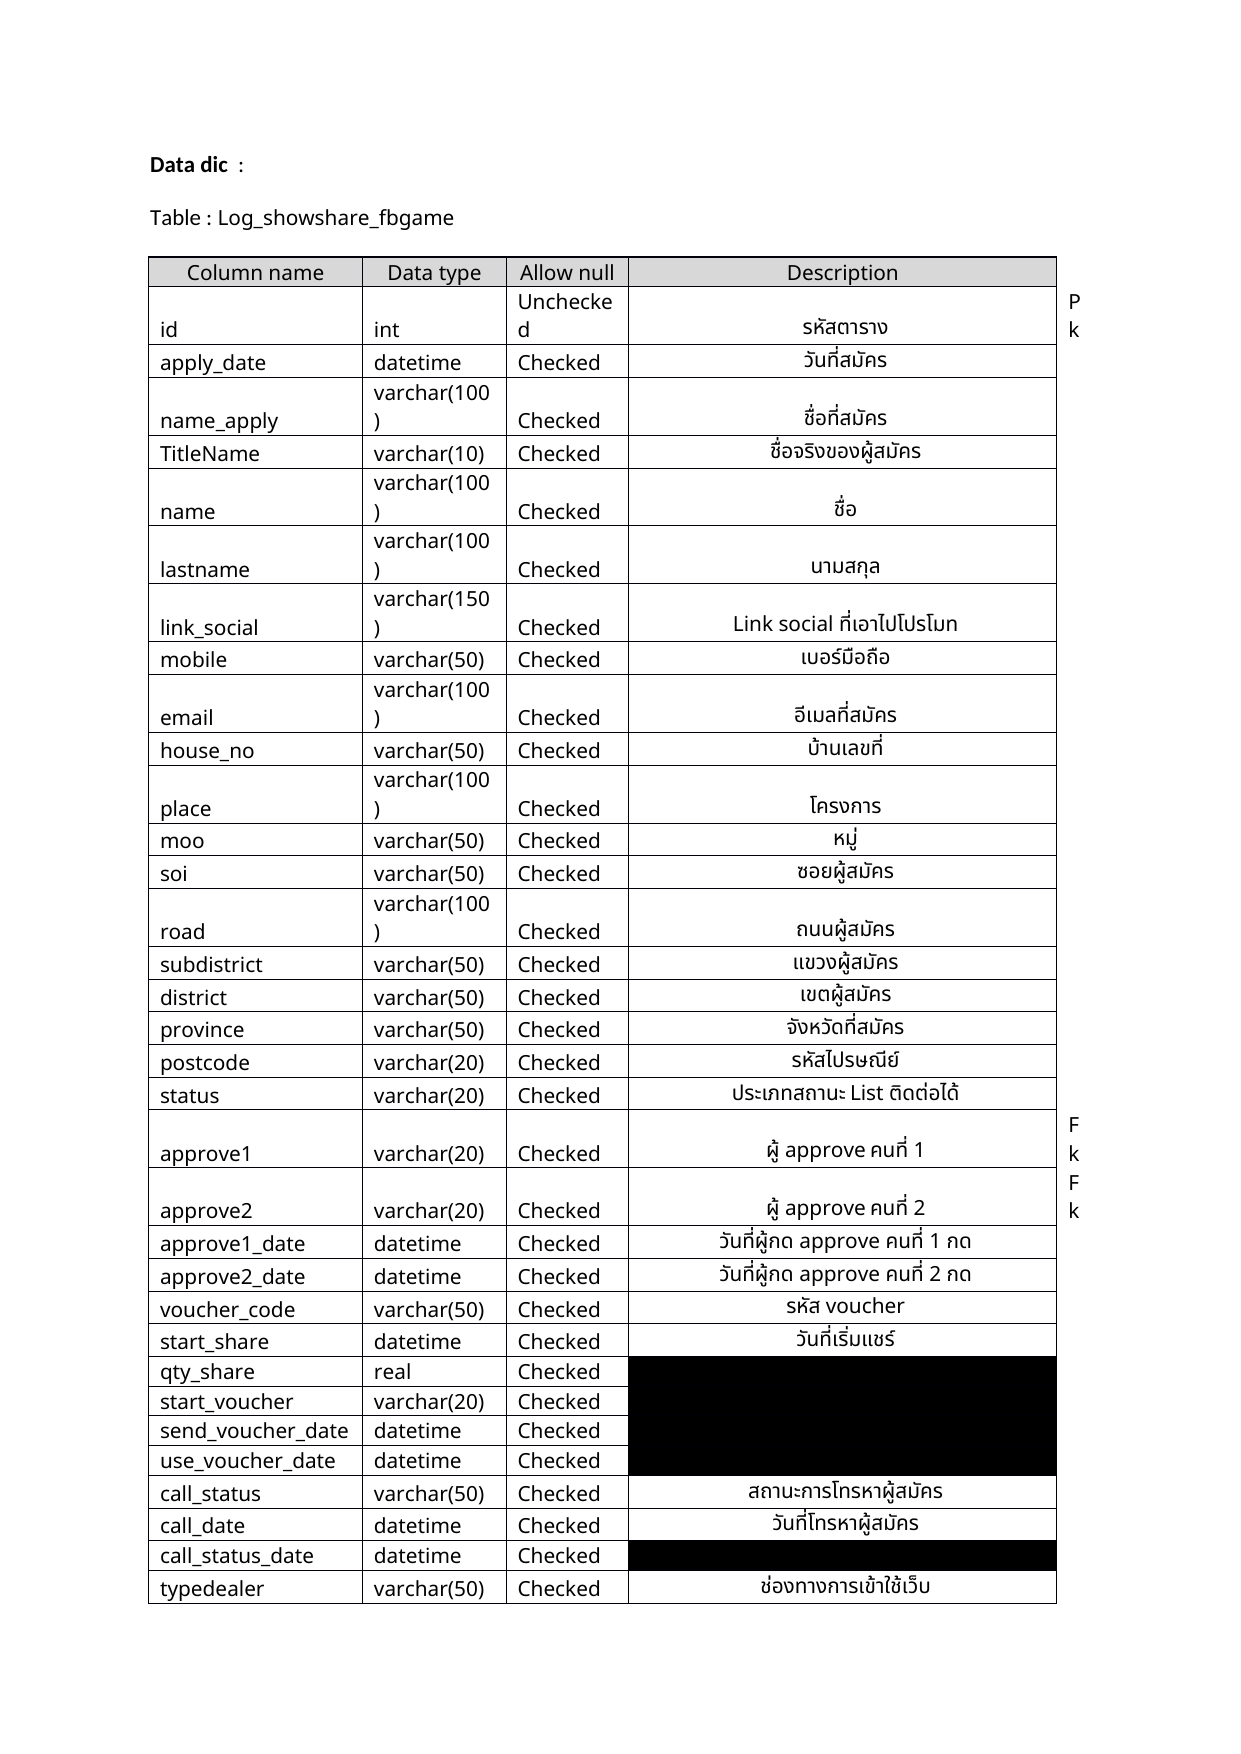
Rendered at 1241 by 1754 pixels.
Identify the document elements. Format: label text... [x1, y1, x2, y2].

table_cell [629, 1357, 1056, 1386]
table_cell จังหวัดที่สมัคร [629, 1012, 1056, 1044]
table_cell email [149, 675, 362, 732]
table_cell วันที่เริ่มแชร์ [629, 1324, 1056, 1356]
table_cell datetime [363, 1509, 506, 1540]
table_cell [1057, 979, 1095, 1011]
table_cell start_share [149, 1324, 362, 1356]
table_header Column name [149, 258, 362, 286]
table_cell ชื่อจริงของผู้สมัคร [629, 436, 1056, 467]
table_cell Checked [507, 436, 628, 467]
table_cell [1057, 674, 1095, 732]
table_cell [1057, 1291, 1095, 1323]
table_cell datetime [363, 1226, 506, 1258]
table_cell status [149, 1078, 362, 1109]
table_cell varchar(100) [363, 766, 506, 822]
table_cell varchar(50) [363, 980, 506, 1011]
table_cell [1057, 1475, 1095, 1507]
table_cell id [149, 287, 362, 344]
table_cell วันที่โทรหาผู้สมัคร [629, 1509, 1056, 1540]
table_cell [1057, 765, 1095, 822]
table_cell [1057, 1386, 1095, 1415]
table_cell [1057, 1415, 1095, 1445]
table_cell Checked [507, 1476, 628, 1507]
table_cell Checked [507, 1571, 628, 1602]
table_cell Checked [507, 1387, 628, 1415]
table_cell Checked [507, 675, 628, 732]
table_cell [1057, 344, 1095, 377]
table_cell [629, 1387, 1056, 1415]
table_cell send_voucher_date [149, 1416, 362, 1445]
table_cell real [363, 1357, 506, 1386]
table_cell Checked [507, 1259, 628, 1291]
table_cell qty_share [149, 1357, 362, 1386]
table_cell [1057, 1508, 1095, 1540]
table_cell ผู้ approveคนที่ 1 [629, 1110, 1056, 1167]
table_cell [1057, 1258, 1095, 1291]
table_cell [1057, 1356, 1095, 1386]
table_cell datetime [363, 1446, 506, 1475]
table_cell Checked [507, 1324, 628, 1356]
table_cell [1057, 1225, 1095, 1258]
table_cell varchar(20) [363, 1168, 506, 1225]
table_cell [629, 1541, 640, 1570]
table_cell datetime [363, 1416, 506, 1445]
table_cell mobile [149, 642, 362, 674]
table_cell varchar(100) [363, 469, 506, 525]
table_cell start_voucher [149, 1387, 362, 1415]
table_cell Checked [507, 526, 628, 583]
text Data dic : [150, 150, 1090, 178]
table_cell varchar(50) [363, 856, 506, 888]
table_cell Checked [507, 1226, 628, 1258]
table_cell วันที่ผู้กด approve คนที่ 2 กด [629, 1259, 1056, 1291]
table_cell Checked [507, 980, 628, 1011]
table_cell approve1_date [149, 1226, 362, 1258]
table_cell call_status [149, 1476, 362, 1507]
text Table : Log_showshare_fbgame [150, 203, 1090, 231]
table_cell Checked [507, 889, 628, 946]
table_cell call_date [149, 1509, 362, 1540]
table_cell [1057, 1570, 1095, 1602]
table_cell [1057, 1011, 1095, 1044]
table_cell Checked [507, 1416, 628, 1445]
table_cell โครงการ [629, 766, 1056, 822]
table_cell [1057, 468, 1095, 525]
table_cell Checked [507, 947, 628, 978]
table_cell ถนนผู้สมัคร [629, 889, 1056, 946]
table_cell วันที่สมัคร [629, 345, 1056, 377]
table_cell lastname [149, 526, 362, 583]
table_cell [1057, 855, 1095, 888]
table_cell เบอร์มือถือ [629, 642, 1056, 674]
table_cell [1057, 641, 1095, 674]
table_cell สถานะการโทรหาผู้สมัคร [629, 1476, 1056, 1507]
table_cell [1057, 435, 1095, 467]
table_cell [1057, 377, 1095, 435]
table_cell ช่องทางการเข้าใช้เว็บ [629, 1571, 1056, 1602]
table_cell Checked [507, 1045, 628, 1077]
table_cell varchar(100) [363, 378, 506, 435]
table_cell Checked [507, 824, 628, 855]
table_cell subdistrict [149, 947, 362, 978]
table_cell Checked [507, 1541, 628, 1570]
table_cell Checked [507, 1446, 628, 1475]
table_cell [1057, 946, 1095, 978]
table_cell Checked [507, 642, 628, 674]
table_cell Checked [507, 733, 628, 764]
table_cell บ้านเลขที่ [629, 733, 1056, 764]
table_cell รหัสตาราง [629, 287, 1056, 344]
table_cell Checked [507, 1292, 628, 1323]
table_cell Checked [507, 584, 628, 641]
table_cell Fk [1057, 1109, 1095, 1167]
table_cell ประเภทสถานะList ติดต่อได้ [629, 1078, 1056, 1109]
table_cell approve2_date [149, 1259, 362, 1291]
table_cell Checked [507, 766, 628, 822]
table_cell varchar(100) [363, 889, 506, 946]
table_cell [1057, 1077, 1095, 1109]
table_cell [1057, 1044, 1095, 1077]
table_cell varchar(100) [363, 526, 506, 583]
table_cell Checked [507, 469, 628, 525]
table_cell varchar(50) [363, 733, 506, 764]
table_cell postcode [149, 1045, 362, 1077]
table_cell [1057, 823, 1095, 855]
table_cell approve1 [149, 1110, 362, 1167]
table_cell [1057, 583, 1095, 641]
table_cell approve2 [149, 1168, 362, 1225]
table_cell [1046, 1541, 1056, 1570]
table_cell รหัสไปรษณีย์ [629, 1045, 1056, 1077]
table_cell varchar(20) [363, 1110, 506, 1167]
table_cell TitleName [149, 436, 362, 467]
table_cell Fk [1057, 1167, 1095, 1225]
table_cell varchar(20) [363, 1078, 506, 1109]
table_cell varchar(50) [363, 1476, 506, 1507]
table_cell Unchecked [507, 287, 628, 344]
table_cell Checked [507, 1012, 628, 1044]
table_cell varchar(50) [363, 824, 506, 855]
table_cell Checked [507, 1168, 628, 1225]
table_cell หมู่ [629, 824, 1056, 855]
table_cell moo [149, 824, 362, 855]
table_cell แขวงผู้สมัคร [629, 947, 1056, 978]
table_cell voucher_code [149, 1292, 362, 1323]
table_cell varchar(150) [363, 584, 506, 641]
table_cell Checked [507, 1509, 628, 1540]
table_header Data type [363, 258, 506, 286]
table_cell Checked [507, 1357, 628, 1386]
table_cell รหัส voucher [629, 1292, 1056, 1323]
table_cell call_status_date [149, 1541, 362, 1570]
table_cell อีเมลที่สมัคร [629, 675, 1056, 732]
table_cell Checked [507, 1078, 628, 1109]
table_cell place [149, 766, 362, 822]
table_cell varchar(50) [363, 947, 506, 978]
table_cell varchar(50) [363, 1292, 506, 1323]
table_cell [1057, 1445, 1095, 1475]
table_cell ซอยผู้สมัคร [629, 856, 1056, 888]
table_cell วันที่ผู้กด approve คนที่ 1 กด [629, 1226, 1056, 1258]
table_cell นามสกุล [629, 526, 1056, 583]
table_cell datetime [363, 1324, 506, 1356]
table_cell varchar(50) [363, 1571, 506, 1602]
table_cell [629, 1416, 1056, 1445]
table_cell datetime [363, 345, 506, 377]
table_cell datetime [363, 1541, 506, 1570]
table_cell soi [149, 856, 362, 888]
table_cell Pk [1057, 286, 1095, 344]
table_cell name_apply [149, 378, 362, 435]
table_cell varchar(50) [363, 642, 506, 674]
table_cell apply_date [149, 345, 362, 377]
table_cell link_social [149, 584, 362, 641]
table_cell [1057, 732, 1095, 764]
table_cell Checked [507, 1110, 628, 1167]
table_cell house_no [149, 733, 362, 764]
table_cell use_voucher_date [149, 1446, 362, 1475]
table_cell varchar(10) [363, 436, 506, 467]
table_cell Checked [507, 378, 628, 435]
table_cell เขตผู้สมัคร [629, 980, 1056, 1011]
table_header Allow null [507, 258, 628, 286]
table_cell road [149, 889, 362, 946]
table_header [1057, 256, 1095, 286]
table_cell [1057, 1323, 1095, 1356]
table_cell int [363, 287, 506, 344]
table_cell [629, 1446, 1056, 1475]
table_cell name [149, 469, 362, 525]
table_cell ชื่อ [629, 469, 1056, 525]
table_cell varchar(20) [363, 1387, 506, 1415]
table_cell Link social ที่เอาไปโปรโมท [629, 584, 1056, 641]
table_cell varchar(100) [363, 675, 506, 732]
table_cell [1057, 525, 1095, 583]
table_cell Checked [507, 345, 628, 377]
table_cell district [149, 980, 362, 1011]
table_cell datetime [363, 1259, 506, 1291]
table_cell [1057, 888, 1095, 946]
table_cell province [149, 1012, 362, 1044]
table_cell [1057, 1540, 1095, 1570]
table_cell Checked [507, 856, 628, 888]
table_cell varchar(20) [363, 1045, 506, 1077]
table_cell varchar(50) [363, 1012, 506, 1044]
table_cell typedealer [149, 1571, 362, 1602]
table_header Description [629, 258, 1056, 286]
table_cell ชื่อที่สมัคร [629, 378, 1056, 435]
table_cell ผู้ approveคนที่ 2 [629, 1168, 1056, 1225]
